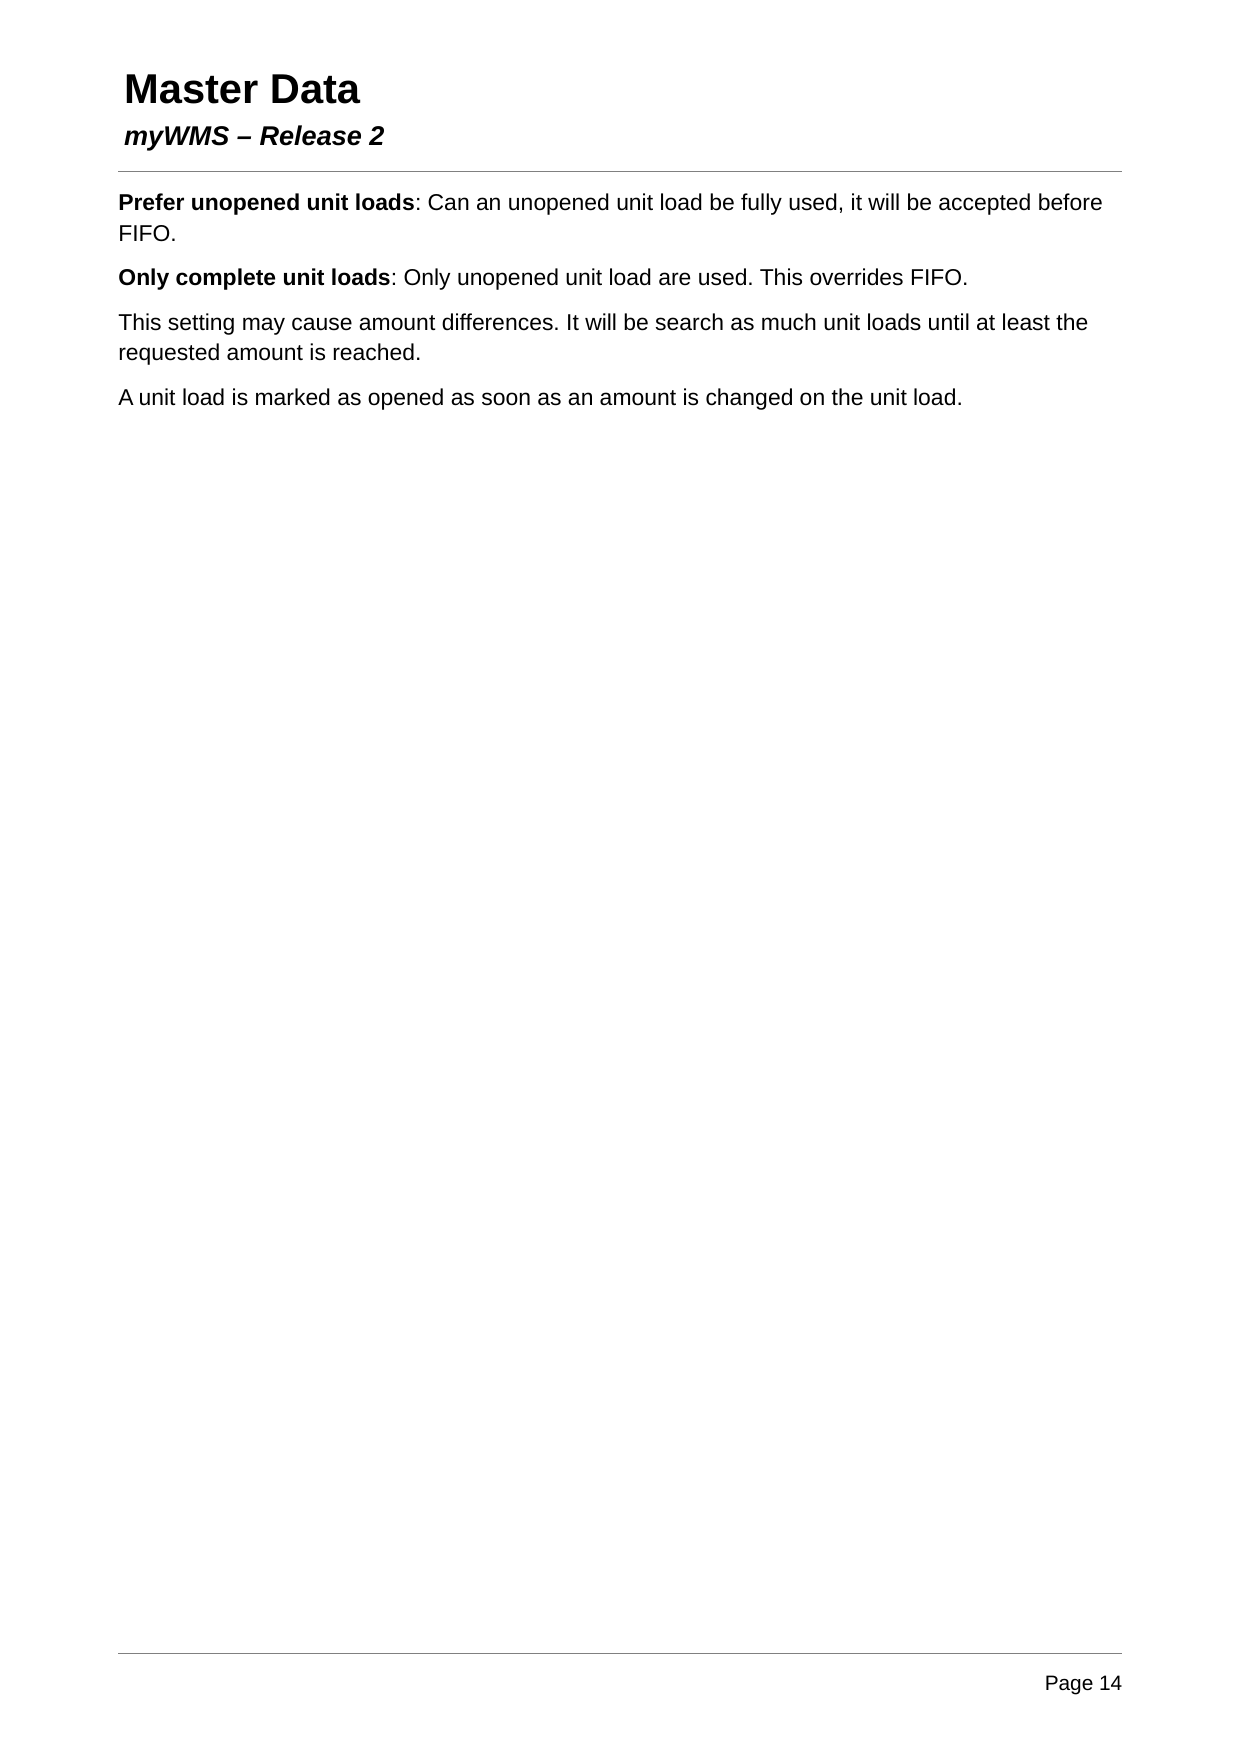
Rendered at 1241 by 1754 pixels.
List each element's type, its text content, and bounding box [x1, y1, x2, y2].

text A unit load is marked as opened as soon as an amount is changed on the unit load. [118, 384, 1122, 410]
text Prefer unopened unit loads: Can an unopened unit load be fully used, it will be accepted before FIFO. [118, 189, 1122, 246]
text Only complete unit loads: Only unopened unit load are used. This overrides FIFO. [118, 264, 1122, 291]
text This setting may cause amount differences. It will be search as much unit loads until at least the requested amount is reached. [118, 309, 1122, 366]
